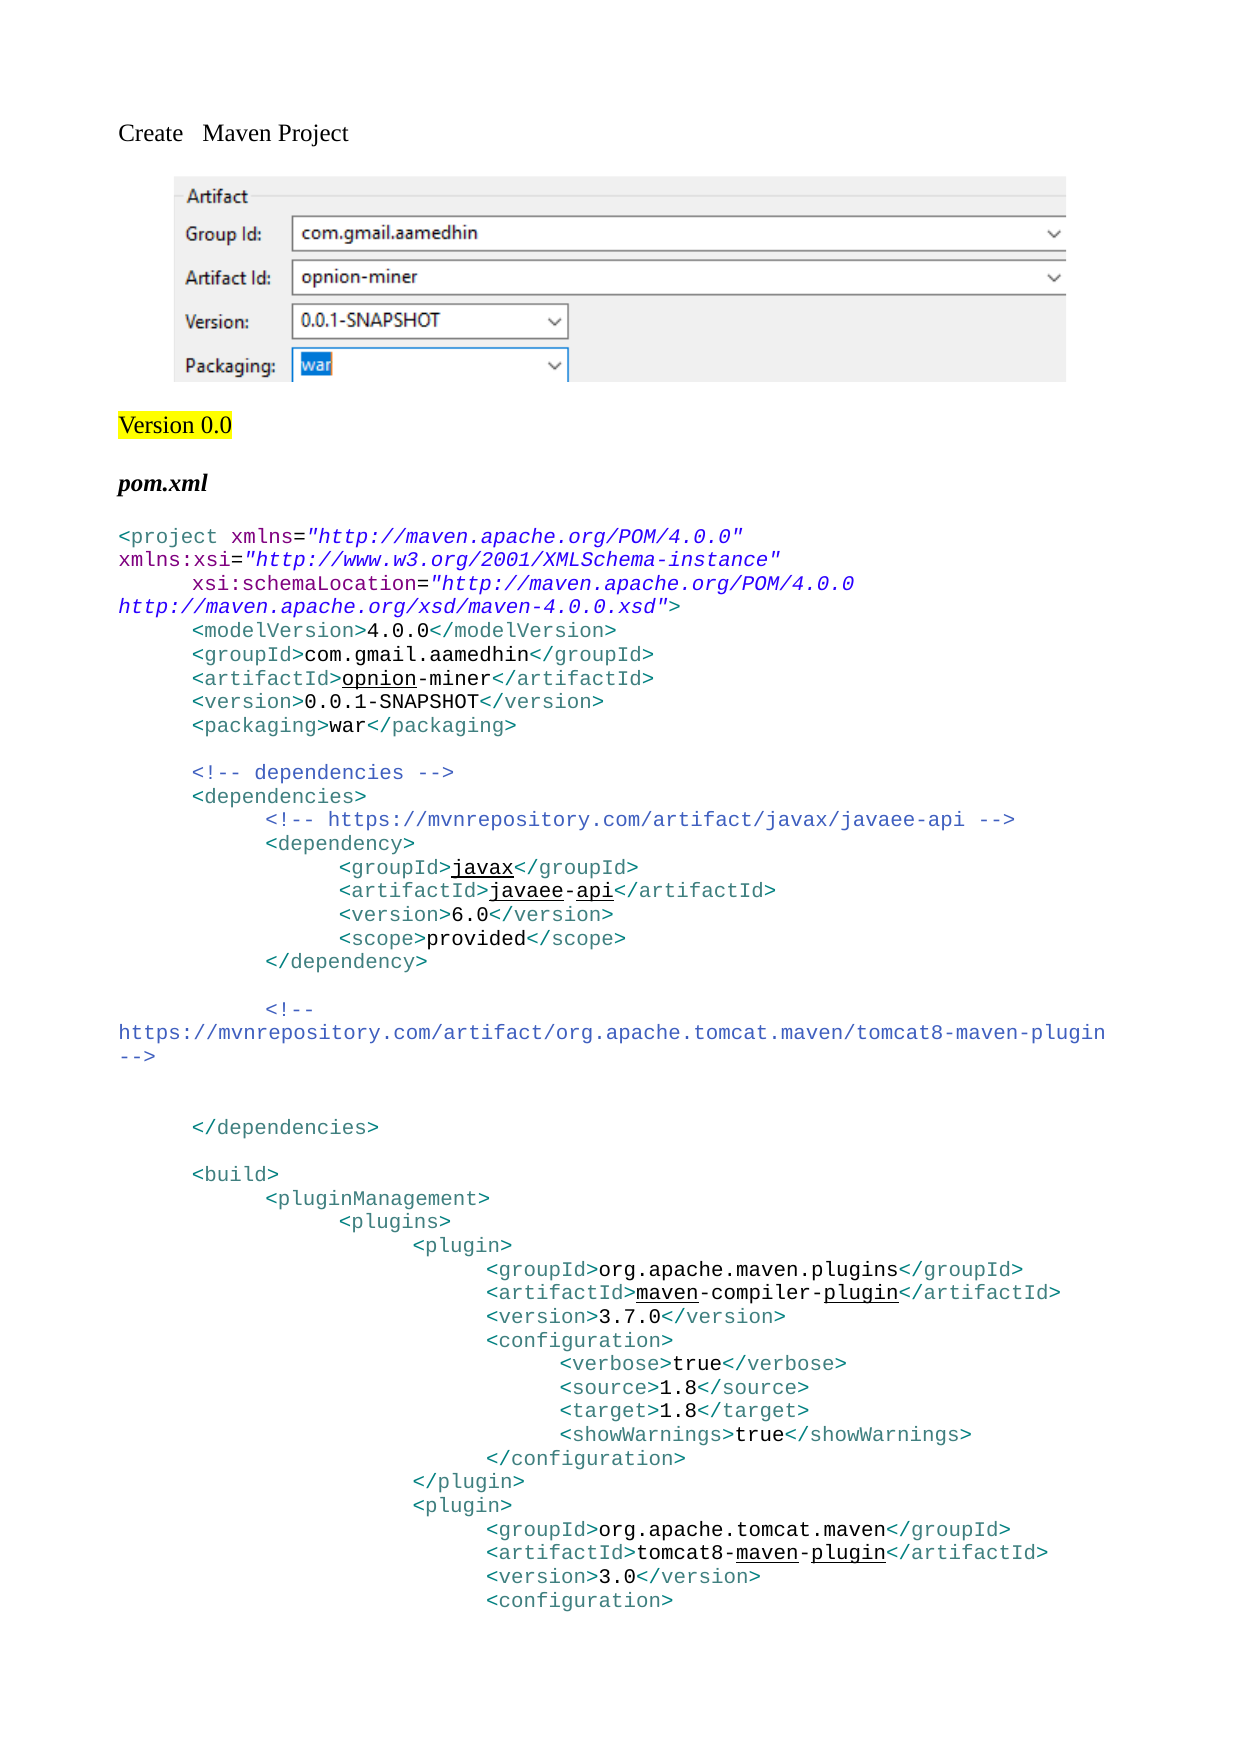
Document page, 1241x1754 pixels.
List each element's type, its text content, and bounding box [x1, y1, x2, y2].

text <artifactId>opnion-miner</artifactId> [118, 667, 1122, 691]
text <!-- https://mvnrepository.com/artifact/org.apache.tomcat.maven/tomcat8-maven-plugin --> [118, 998, 1122, 1069]
text <version>3.0</version> [118, 1566, 1122, 1590]
text Version 0.0 [118, 411, 1122, 439]
text </configuration> [118, 1448, 1122, 1471]
text Create Maven Project [118, 118, 1122, 147]
text <dependencies> [118, 786, 1122, 809]
text <artifactId>tomcat8-maven-plugin</artifactId> [118, 1542, 1122, 1566]
text <artifactId>maven-compiler-plugin</artifactId> [118, 1282, 1122, 1306]
text <configuration> [118, 1590, 1122, 1613]
picture [173, 175, 1067, 382]
text <artifactId>javaee-api</artifactId> [118, 880, 1122, 904]
text <plugin> [118, 1235, 1122, 1259]
text <!-- https://mvnrepository.com/artifact/javax/javaee-api --> [118, 809, 1122, 833]
text xsi:schemaLocation="http://maven.apache.org/POM/4.0.0 http://maven.apache.org/xsd/maven-4.0.0.xsd"> [118, 573, 1122, 620]
text <showWarnings>true</showWarnings> [118, 1424, 1122, 1448]
text pom.xml [118, 468, 1122, 497]
text <pluginManagement> [118, 1188, 1122, 1211]
text <modelVersion>4.0.0</modelVersion> [118, 620, 1122, 644]
text <packaging>war</packaging> [118, 715, 1122, 738]
text <verbose>true</verbose> [118, 1353, 1122, 1377]
text <version>0.0.1-SNAPSHOT</version> [118, 691, 1122, 715]
text <!-- dependencies --> [118, 762, 1122, 786]
text <plugins> [118, 1211, 1122, 1235]
text <groupId>org.apache.maven.plugins</groupId> [118, 1259, 1122, 1282]
text <plugin> [118, 1495, 1122, 1519]
text <groupId>com.gmail.aamedhin</groupId> [118, 644, 1122, 667]
text </dependencies> [118, 1117, 1122, 1140]
text <build> [118, 1164, 1122, 1188]
text <configuration> [118, 1329, 1122, 1353]
text <scope>provided</scope> [118, 928, 1122, 951]
text <groupId>javax</groupId> [118, 857, 1122, 880]
text <source>1.8</source> [118, 1377, 1122, 1401]
text <target>1.8</target> [118, 1401, 1122, 1424]
text <version>6.0</version> [118, 904, 1122, 928]
text <groupId>org.apache.tomcat.maven</groupId> [118, 1519, 1122, 1542]
text </plugin> [118, 1471, 1122, 1495]
text <dependency> [118, 833, 1122, 857]
text <version>3.7.0</version> [118, 1306, 1122, 1329]
text </dependency> [118, 951, 1122, 975]
text <project xmlns="http://maven.apache.org/POM/4.0.0" xmlns:xsi="http://www.w3.org/2001/XMLSchema-instance" [118, 526, 1122, 573]
